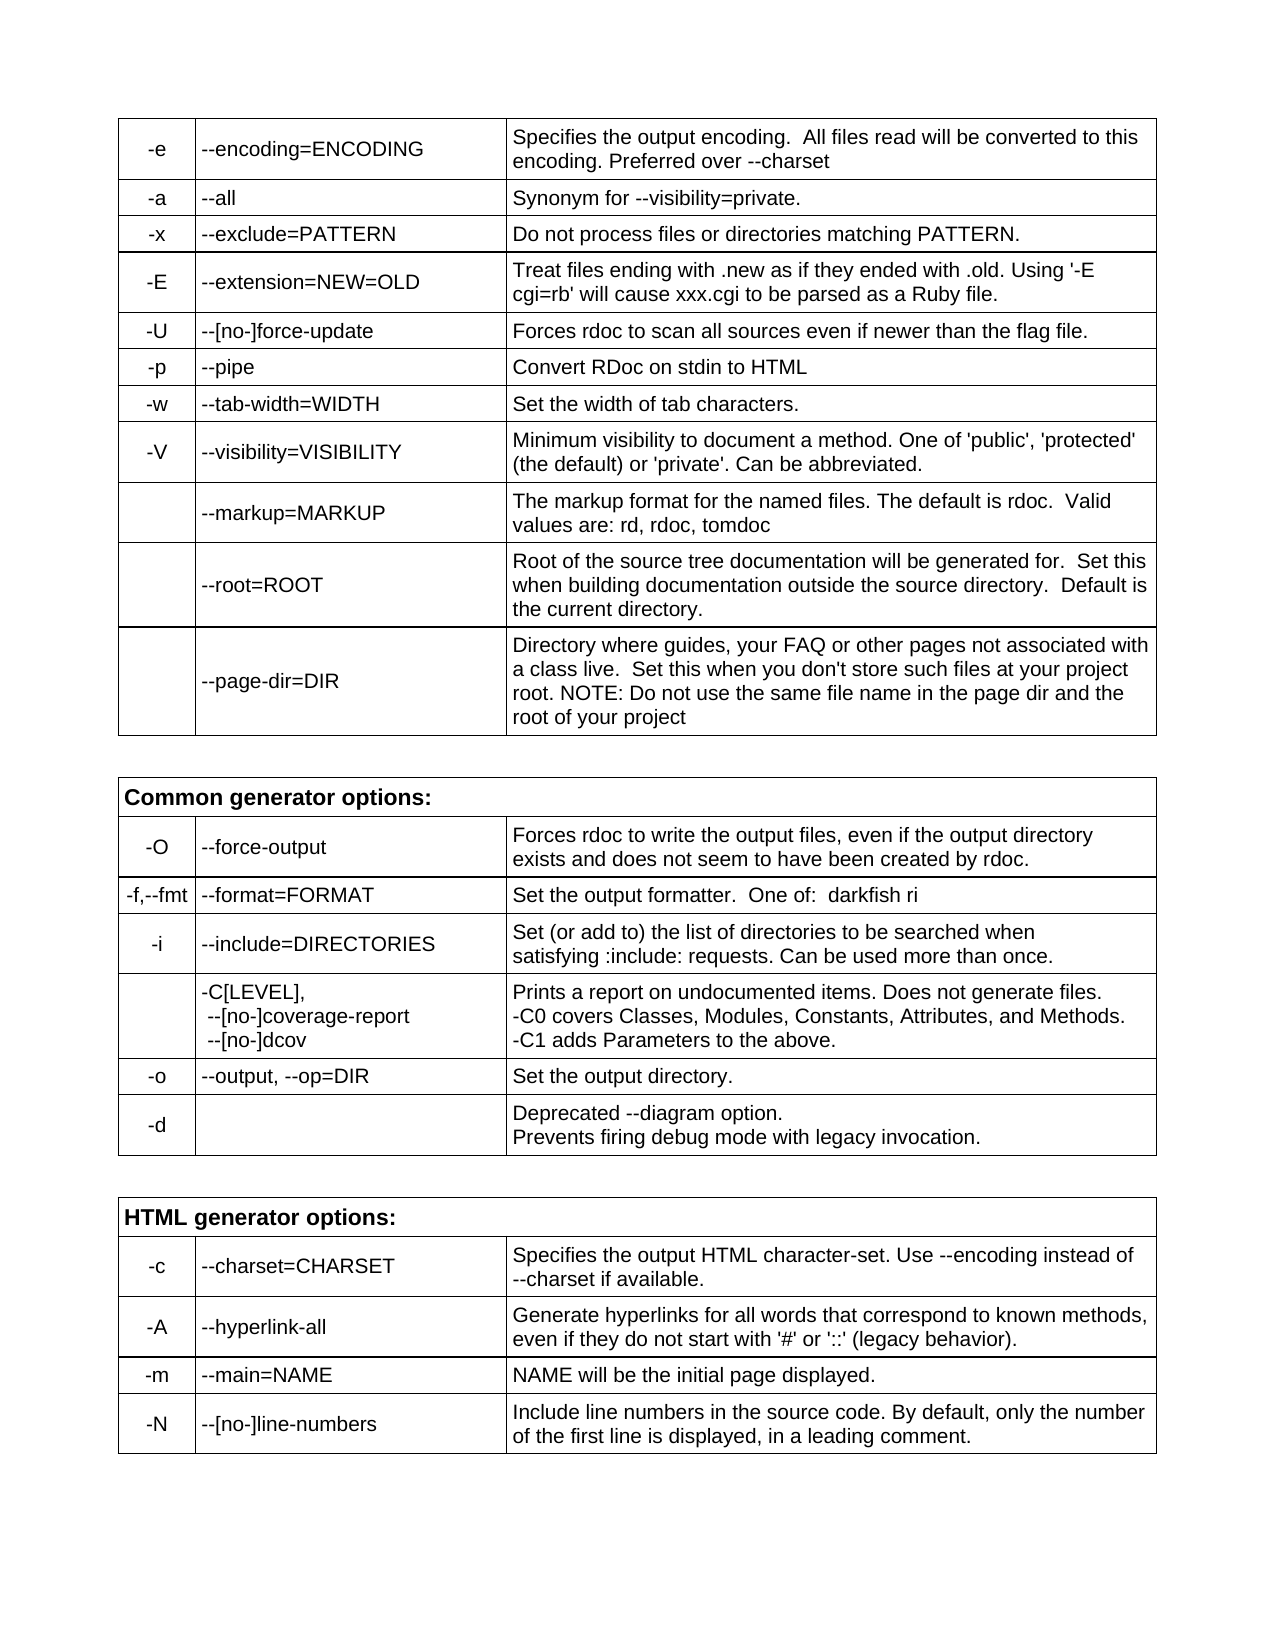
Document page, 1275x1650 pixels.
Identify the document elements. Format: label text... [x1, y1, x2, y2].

table_cell Specifies the output encoding. All files read will be converted to this encoding. Preferred over --charset [507, 119, 1156, 178]
table_cell -N [119, 1394, 195, 1453]
table_header HTML generator options: [119, 1198, 1156, 1236]
table_cell --charset=CHARSET [196, 1237, 506, 1296]
table_cell --hyperlink-all [196, 1297, 506, 1356]
table_cell -p [119, 349, 195, 385]
table_cell --[no-]line-numbers [196, 1394, 506, 1453]
table_cell -E [119, 253, 195, 312]
table_cell --all [196, 180, 506, 215]
table_cell -V [119, 422, 195, 482]
table_cell Synonym for --visibility=private. [507, 180, 1156, 215]
table_cell -x [119, 216, 195, 251]
table_cell Include line numbers in the source code. By default, only the number of the first line is displayed, in a leading comment. [507, 1394, 1156, 1453]
table_cell --output, --op=DIR [196, 1059, 506, 1094]
table_cell -O [119, 817, 195, 876]
table_cell -C[LEVEL], --[no-]coverage-report --[no-]dcov [196, 974, 506, 1058]
table_header Common generator options: [119, 778, 1156, 816]
table_cell NAME will be the initial page displayed. [507, 1358, 1156, 1393]
table_cell -f,--fmt [119, 878, 195, 913]
table_cell -e [119, 119, 195, 178]
table_cell -d [119, 1095, 195, 1154]
table_cell Set (or add to) the list of directories to be searched when satisfying :include: requests. Can be used more than once. [507, 914, 1156, 973]
table_cell --include=DIRECTORIES [196, 914, 506, 973]
table_cell Prints a report on undocumented items. Does not generate files. -C0 covers Classes, Modules, Constants, Attributes, and Methods. -C1 adds Parameters to the above. [507, 974, 1156, 1058]
table_cell -m [119, 1358, 195, 1393]
table_cell -w [119, 386, 195, 421]
table_cell [119, 543, 195, 626]
table_cell --force-output [196, 817, 506, 876]
table_cell -A [119, 1297, 195, 1356]
table_cell Set the output formatter. One of: darkfish ri [507, 878, 1156, 913]
table_cell The markup format for the named files. The default is rdoc. Valid values are: rd, rdoc, tomdoc [507, 483, 1156, 542]
table_cell --tab-width=WIDTH [196, 386, 506, 421]
table_cell --[no-]force-update [196, 313, 506, 348]
table_cell -U [119, 313, 195, 348]
table_cell -c [119, 1237, 195, 1296]
table_cell --root=ROOT [196, 543, 506, 626]
table_cell --format=FORMAT [196, 878, 506, 913]
table_cell --extension=NEW=OLD [196, 253, 506, 312]
table_cell Set the width of tab characters. [507, 386, 1156, 421]
table_cell Minimum visibility to document a method. One of 'public', 'protected' (the default) or 'private'. Can be abbreviated. [507, 422, 1156, 482]
table_cell Root of the source tree documentation will be generated for. Set this when building documentation outside the source directory. Default is the current directory. [507, 543, 1156, 626]
table_cell Deprecated --diagram option. Prevents firing debug mode with legacy invocation. [507, 1095, 1156, 1154]
table_cell Forces rdoc to scan all sources even if newer than the flag file. [507, 313, 1156, 348]
table_cell [119, 628, 195, 735]
table_cell Do not process files or directories matching PATTERN. [507, 216, 1156, 251]
table_cell --markup=MARKUP [196, 483, 506, 542]
table_cell -i [119, 914, 195, 973]
table_cell --exclude=PATTERN [196, 216, 506, 251]
table_cell [119, 483, 195, 542]
table_cell [119, 974, 195, 1058]
table_cell Set the output directory. [507, 1059, 1156, 1094]
table_cell --encoding=ENCODING [196, 119, 506, 178]
table_cell --visibility=VISIBILITY [196, 422, 506, 482]
table_cell Generate hyperlinks for all words that correspond to known methods, even if they do not start with '#' or '::' (legacy behavior). [507, 1297, 1156, 1356]
table_cell --pipe [196, 349, 506, 385]
table_cell --page-dir=DIR [196, 628, 506, 735]
table_cell [196, 1095, 506, 1154]
table_cell Directory where guides, your FAQ or other pages not associated with a class live. Set this when you don't store such files at your project root. NOTE: Do not use the same file name in the page dir and the root of your project [507, 628, 1156, 735]
table_cell Forces rdoc to write the output files, even if the output directory exists and does not seem to have been created by rdoc. [507, 817, 1156, 876]
table_cell Treat files ending with .new as if they ended with .old. Using '-E cgi=rb' will cause xxx.cgi to be parsed as a Ruby file. [507, 253, 1156, 312]
table_cell -a [119, 180, 195, 215]
table_cell -o [119, 1059, 195, 1094]
table_cell Specifies the output HTML character-set. Use --encoding instead of --charset if available. [507, 1237, 1156, 1296]
table_cell --main=NAME [196, 1358, 506, 1393]
table_cell Convert RDoc on stdin to HTML [507, 349, 1156, 385]
